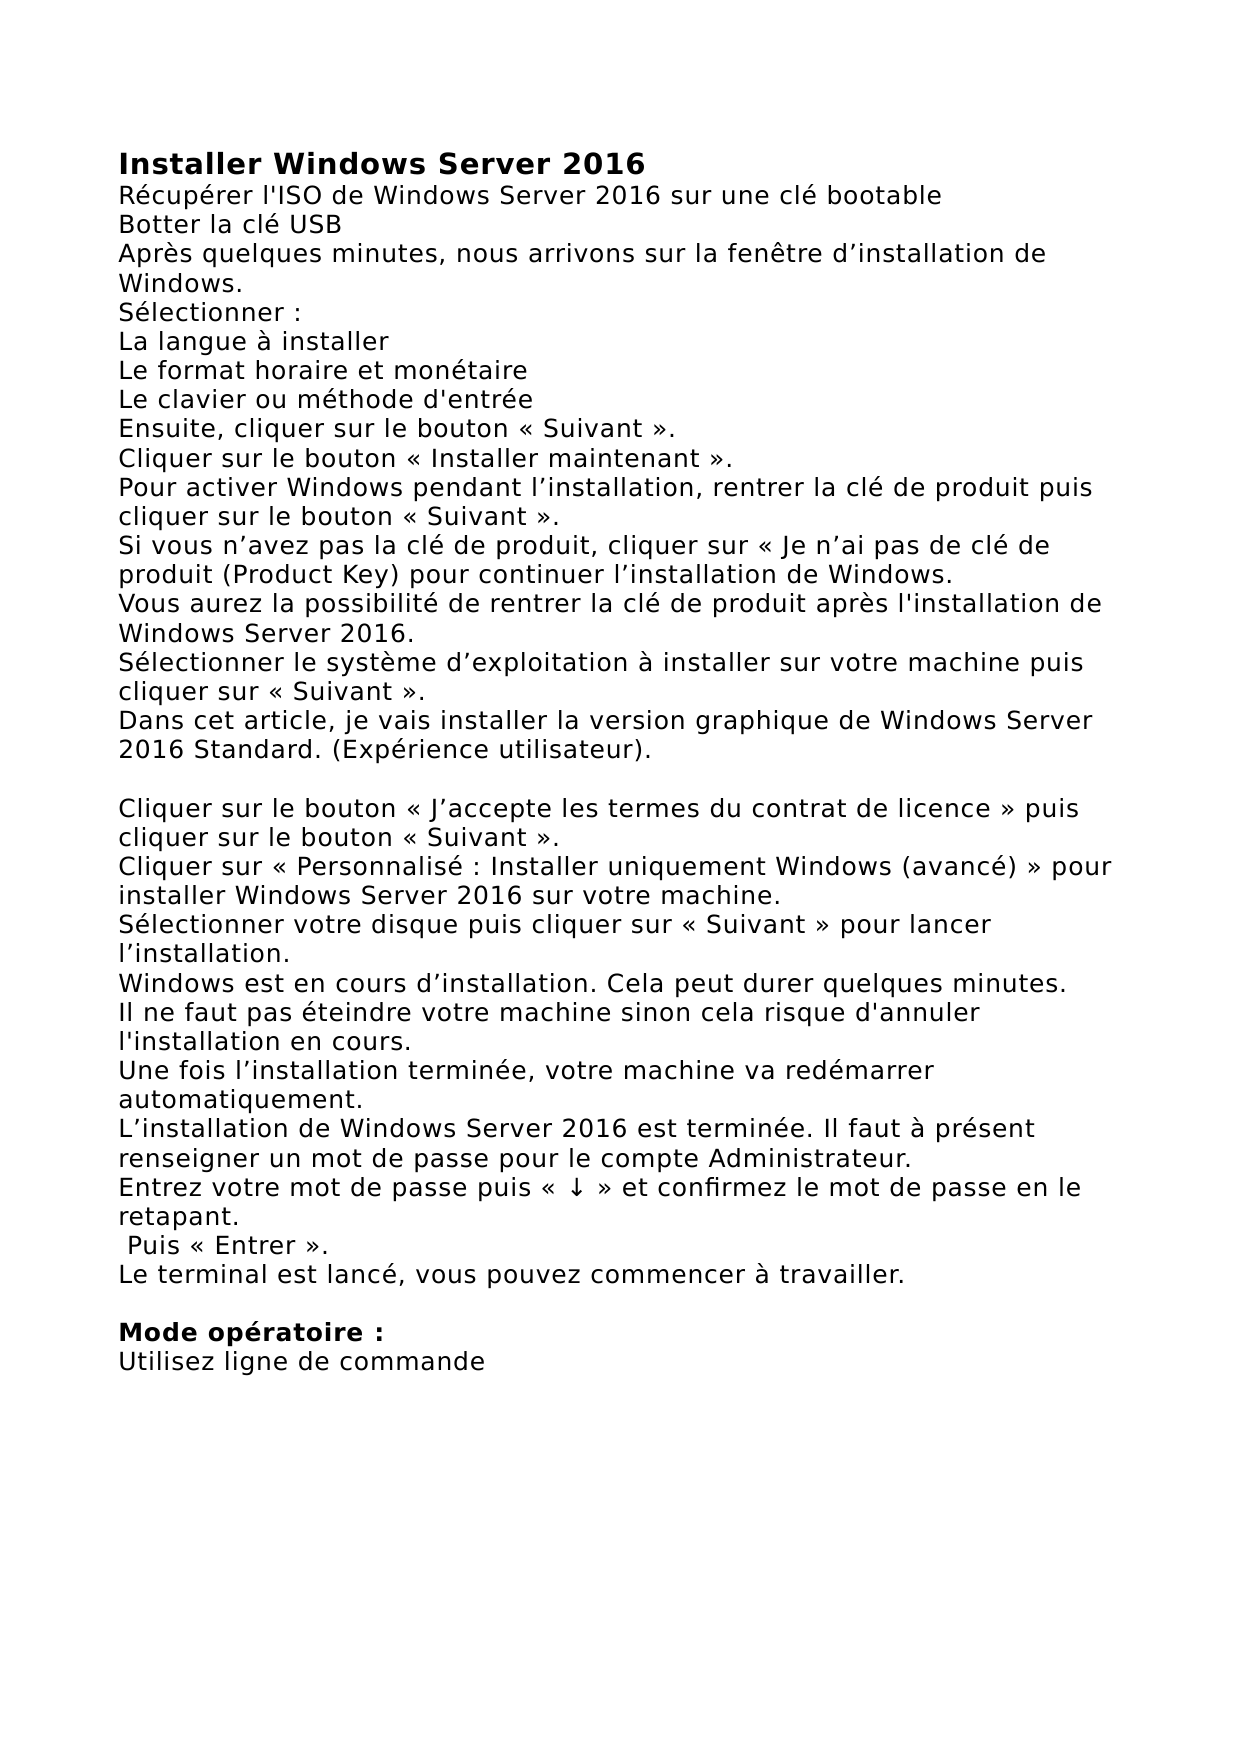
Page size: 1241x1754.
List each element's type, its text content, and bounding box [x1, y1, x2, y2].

text Le terminal est lancé, vous pouvez commencer à travailler. [118, 1260, 1122, 1289]
text Une fois l’installation terminée, votre machine va redémarrer automatiquement. [118, 1056, 1122, 1114]
text Cliquer sur le bouton « J’accepte les termes du contrat de licence » puis cliquer sur le bouton « Suivant ». [118, 764, 1122, 852]
text Sélectionner votre disque puis cliquer sur « Suivant » pour lancer l’installation. [118, 910, 1122, 969]
text Windows est en cours d’installation. Cela peut durer quelques minutes. [118, 969, 1122, 998]
text Ensuite, cliquer sur le bouton « Suivant ». [118, 414, 1122, 444]
text Utilisez ligne de commande [118, 1347, 1122, 1377]
text Après quelques minutes, nous arrivons sur la fenêtre d’installation de Windows. [118, 239, 1122, 298]
text Entrez votre mot de passe puis « ↓ » et confirmez le mot de passe en le retapant. [118, 1173, 1122, 1231]
text Le format horaire et monétaire [118, 356, 1122, 385]
text Vous aurez la possibilité de rentrer la clé de produit après l'installation de Windows Server 2016. [118, 589, 1122, 648]
text Récupérer l'ISO de Windows Server 2016 sur une clé bootable [118, 181, 1122, 210]
text L’installation de Windows Server 2016 est terminée. Il faut à présent renseigner un mot de passe pour le compte Administrateur. [118, 1114, 1122, 1173]
text Puis « Entrer ». [118, 1231, 1122, 1260]
text Dans cet article, je vais installer la version graphique de Windows Server 2016 Standard. (Expérience utilisateur). [118, 706, 1122, 764]
text Il ne faut pas éteindre votre machine sinon cela risque d'annuler l'installation en cours. [118, 998, 1122, 1056]
text Installer Windows Server 2016 [118, 147, 1122, 181]
text Botter la clé USB [118, 210, 1122, 239]
text Si vous n’avez pas la clé de produit, cliquer sur « Je n’ai pas de clé de produit (Product Key) pour continuer l’installation de Windows. [118, 531, 1122, 589]
text La langue à installer [118, 327, 1122, 356]
text Le clavier ou méthode d'entrée [118, 385, 1122, 414]
text Sélectionner : [118, 298, 1122, 327]
text Pour activer Windows pendant l’installation, rentrer la clé de produit puis cliquer sur le bouton « Suivant ». [118, 473, 1122, 531]
text Cliquer sur le bouton « Installer maintenant ». [118, 444, 1122, 473]
text Sélectionner le système d’exploitation à installer sur votre machine puis cliquer sur « Suivant ». [118, 648, 1122, 706]
text Mode opératoire : [118, 1318, 1122, 1347]
text Cliquer sur « Personnalisé : Installer uniquement Windows (avancé) » pour installer Windows Server 2016 sur votre machine. [118, 852, 1122, 910]
